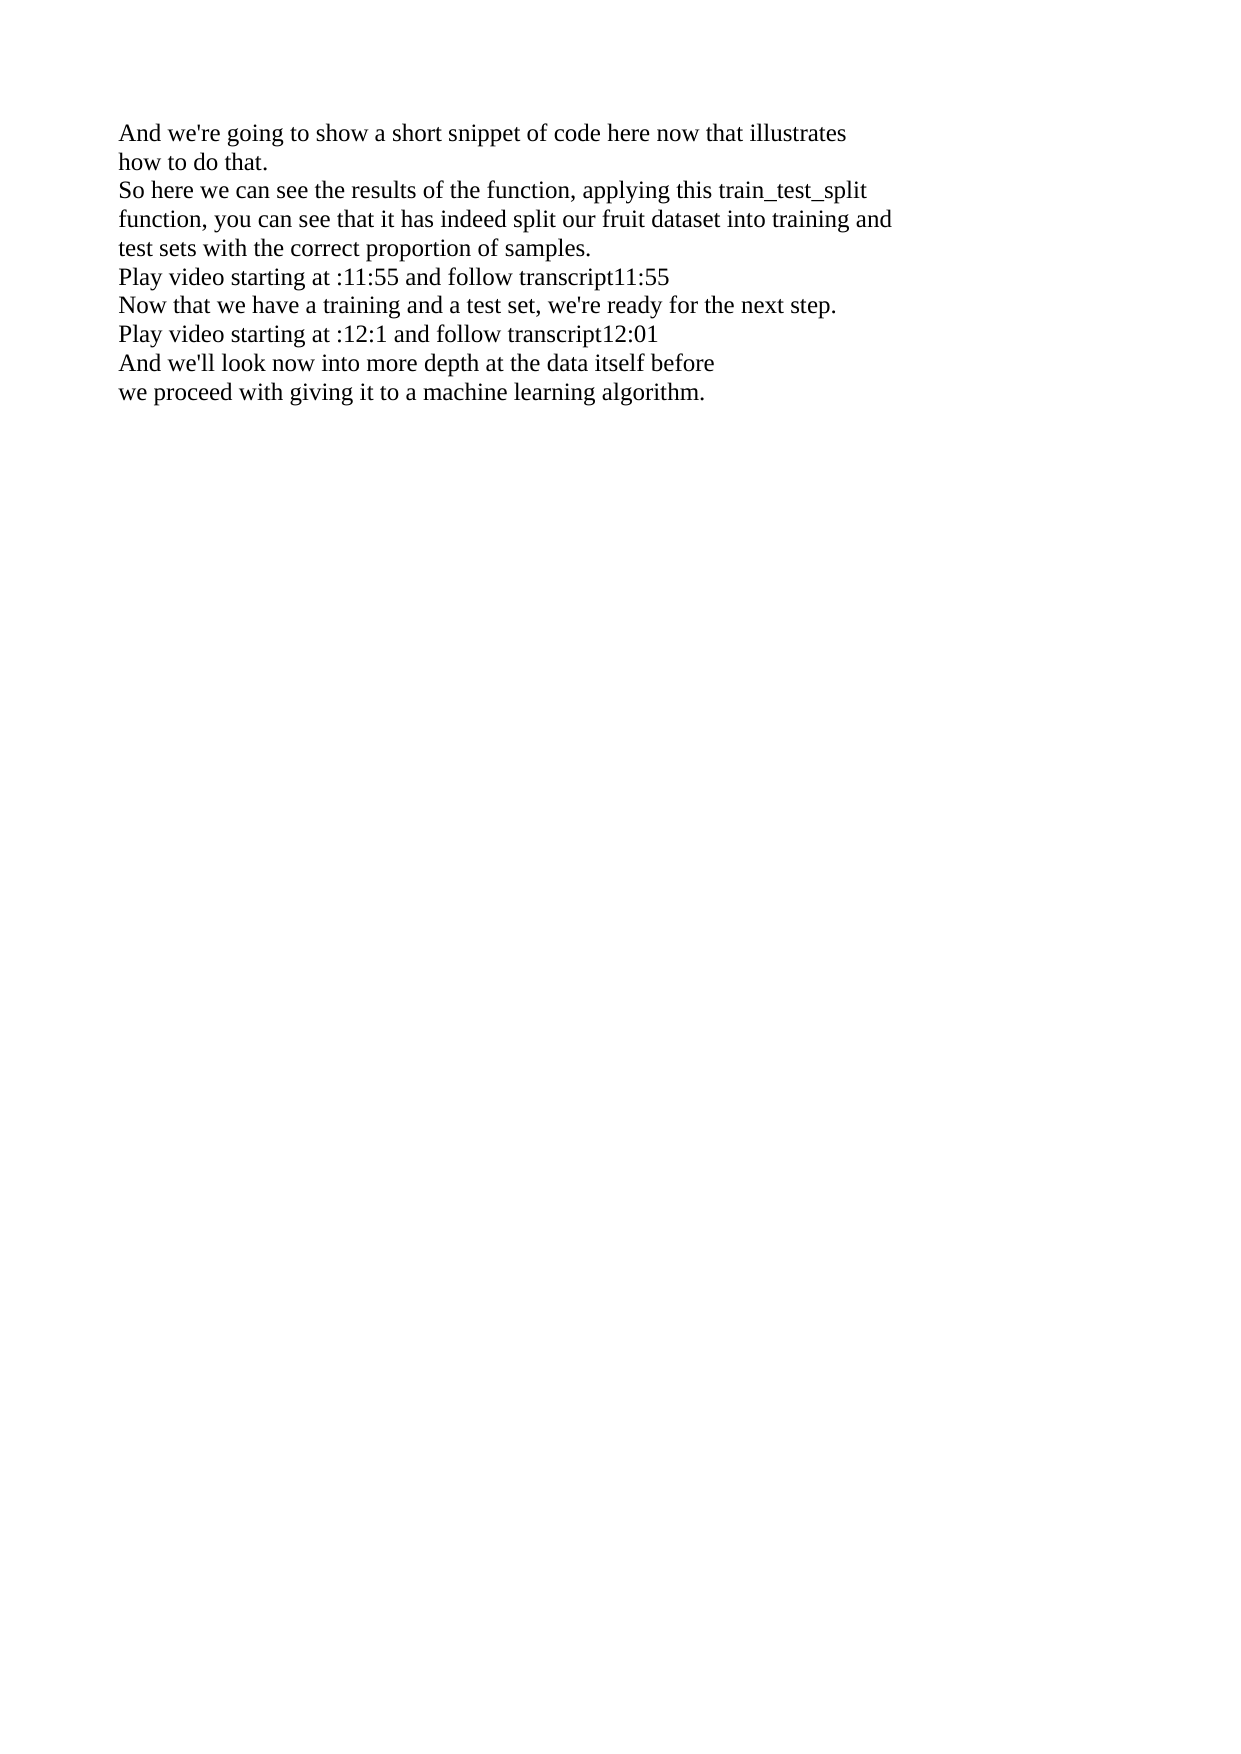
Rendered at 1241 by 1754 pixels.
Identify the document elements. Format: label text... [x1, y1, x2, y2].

text function, you can see that it has indeed split our fruit dataset into training and [118, 204, 1122, 233]
text And we're going to show a short snippet of code here now that illustrates [118, 118, 1122, 147]
text how to do that. [118, 147, 1122, 176]
text And we'll look now into more depth at the data itself before [118, 348, 1122, 377]
text we proceed with giving it to a machine learning algorithm. [118, 377, 1122, 406]
text Play video starting at :12:1 and follow transcript12:01 [118, 319, 1122, 348]
text Now that we have a training and a test set, we're ready for the next step. [118, 291, 1122, 319]
text test sets with the correct proportion of samples. [118, 233, 1122, 262]
text So here we can see the results of the function, applying this train_test_split [118, 176, 1122, 204]
text Play video starting at :11:55 and follow transcript11:55 [118, 262, 1122, 291]
